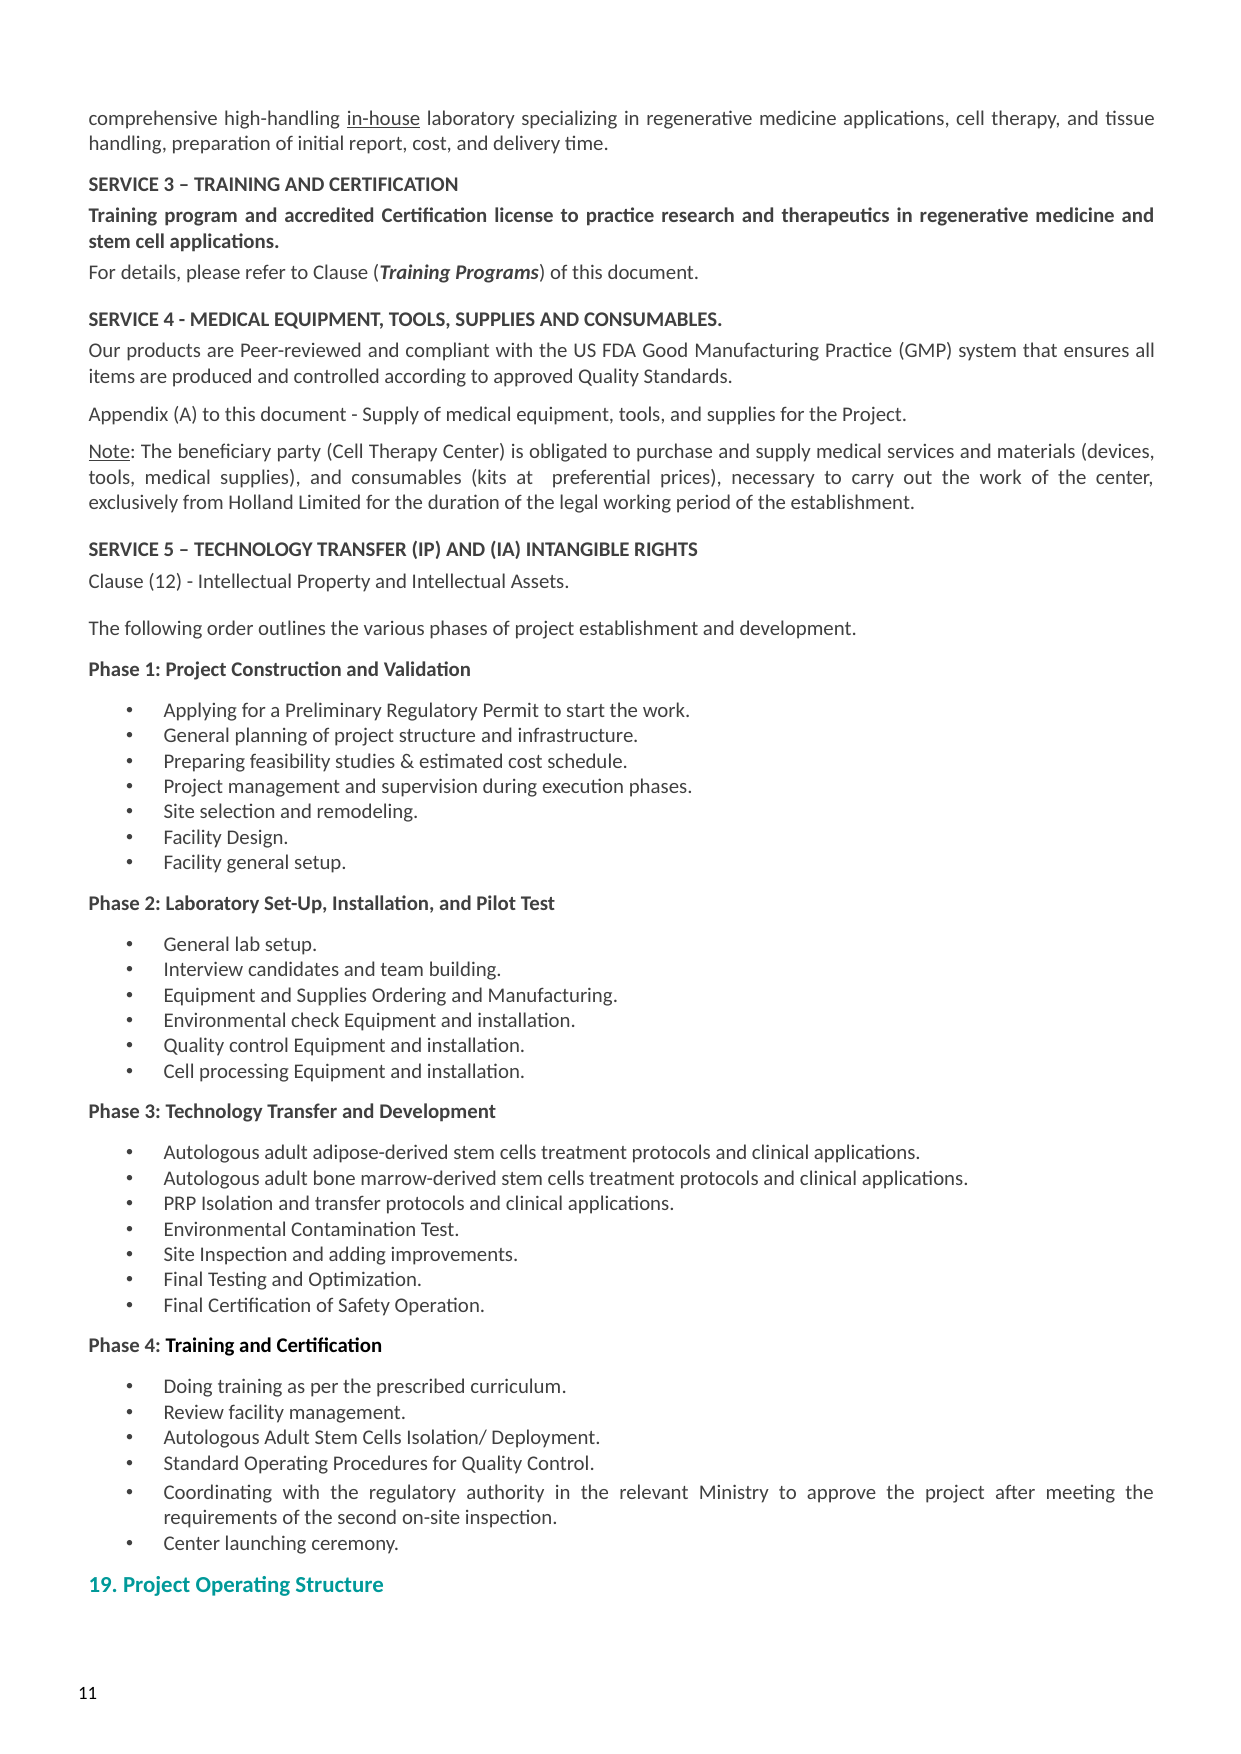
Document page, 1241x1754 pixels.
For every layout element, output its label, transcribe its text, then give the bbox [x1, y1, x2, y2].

table_header American Regenerative Medicine and Stem Cell Therapy Center Comprehensive Preview By: Holland, LLC® Consortium – For Regenerative Medicine Projects for International Partnerships San Diego, CA 92124, U. S. A. “REGENERATIVE MEDICINE AND STEM CELL RESEARCH AND THERAPY CENTER” First, it must be pointed out that this “General Comprehensive Preview” is essentially based in its terms on the requirements of the US FDA, and it is a universal model that reviews the general concept of the Project to establish (Regenerative Medicine and Stem Cell Therapy Centers) currently approved in 167 medical centers in 35 countries worldwide, without relying on specific (administrative or technical) requirements that may be required by any regulatory body interested in the project worldwide, and we have the honor of extensively deliberating and consulting together on the rationale to achieve a common consensus text to realize this Project to meet your needs. 1. The Purpose To establish a highly credible and reliable multi-specialty “Research and Therapeutic Center” in “Regenerative Medicine Research and Applications and Stem Cell Treatment” for the benefit of the investor party, and operating with great responsibility and transparency under its auspices on a one-day-surgery system, under the Good Manufacturing Practice (GMP) form, the directives of the USFDA, and the relevant local authorities to help huge numbers of eligible patients (and noncritical cases) who are constantly being dispatched to receive treatment abroad despite its high cost and the hardship of travel. Giving the patients a new start to enjoy life is what we strive for every day. All our global medical centers use the same internal quality and efficiency regulatory system and receive the same training, scientific and medical qualifications, clinical protocols, medical equipment, technical support, supervision, follow-up, and documentation methods. Teamwork in these centers helps us make the best medical decisions to achieve the best patient outcomes. 2. Our Company “Holland, LLC®” Company (and its consortium 8 companies) was formed and registered in San Diego, CA, USA, under the laws of the State of California, designer and developer of “Regenerative Medicine” projects, with the vision to provide cellular therapy to patients suffering from medical disorders, chronic, degenerative, and genetic diseases worldwide. We are the leaders in designing and developing cutting-edge technologies based on stem cell, and its therapeutic biological properties, supported by leading biologists and biophysicists with a pioneering team in the area of stem cell biology researchers, physicians, and technicians with the experience to deliver the technology to those in need. We do not trade in medical devices, but rather we are a solid educational institution committed to providing science, knowledge, and training to clinicians and public awareness. “Holland, LLC®” Consortium” is keen to establish, develop, and support several state-of-the-art “Stem Cell Research and Therapy Center” specialized multidisciplinary, one-day-surgery facilities in "a Hospital, medical center or a clinic" under the auspices of the investor. Our primary focus is to design and develop novel treatment technologies for human diseases with state-of-the-art, stem cell-based therapies, and participate in setting its ethical rules. Stem Cell-Based Regenerative Medicine provides a new concept for treatments of diseases previously regarded as incurable. The company’s IP, Intellectual Assets, and medical technologies have been developed by our teams working on clinical and applied research and treatment projects at prestigious institutions over the past 18 years to promote and advance science, technology, and Good Practice of Regenerative Medicine applications. 3. Our Team Our Consortium is a coalition of world-class scientists, physicians, researchers, and business individuals. The group integrates state-of-the-art human stem cell technologies with top-level stem cell biotechnology, physics, chemistry, clinical, and therapeutic expertise from academia and industry pioneers in this domain. Our team members have been involved for the last 18 years in the development and writing of stem cell-based scientific studies and clinical protocols for health disorders, chronic, respiratory diseases, burns, spinal cord injuries. Our autologous adult stem cell technologies are well-developed and we have been using them in our worldwide Network (167) Medical Centers to treat many patients for the last 18 years indicates the trust we enjoy among clinicians and patients equally. 4. Project Management The project is managed by the Medical Director doctor appointed by the project owner / investor party. We can also take over the project management task in coordination with the Medical Director, through our international executive team members for the interest of the project owner under agreement between the two contractual parties. 5. Contract Term As a result of the project's reliability, efficiency, and the need for its services, the first contractual term is Five (5) consecutive calendar years, subject to extension by agreement of the two parties or their legal representatives. 6. Our Services (Pre-Opening) Phase I: PROJECT CONSTRUCTION (From Setup to Opening) (#21) We aim to establish an advanced specialized medical center for same-day surgery for treatment with autologous adult stem cells. Our primary responsibilities during the establishment phase and until the center is launched include establishing an integrated and independent specialized medical unit that provides second-generation cell therapy services to qualified patients within the scope of helping in the treatment of more than 23 chronic and incurable diseases. The Price-Quality Ratio of the project design is simply the best as it is non-commercial (we are a not-for-profit organisation); you get a lot of benefits in return. These primary duties can be briefly summarized as follows. Implementation will commence after the signing of the cooperation agreement between the two parties.: Provide US approved advanced cellular therapeutic technologies of the Second Generation regenerative medicine applications: Adipose-derived stem cells, harvesting, and isolation. Bone marrow-derived stem cells Wharton’s Jelly-derived Stem Cells (umbilical cord). Mononuclear layer cord blood components, and characterization. Exosomes as therapeutic cellular products. Autologous PRP burn tissue reconstruction, regenerative and aesthetic medical applications. NK Cells: Innovative immunotherapy therapies using natural killer NK-cells. CAR-T: Chimeric antigen receptor T-cell immunotherapy therapies. Peptides: Therapeutic applications in regenerative medicine. Allogeneic PRP: Platelet-rich plasma from donors. Nanorevive: Nano-regeneration technologies. Characterization, review of GF's & cytokines. Assisting in the application procedures and obtaining the "initial approval" to establish the project from the regulatory body of the Ministry of Health. Assist in complying with MOH requirements through all project establishment stages. Formulate comprehensive assumptions for the project's technical and economic Feasibility Studies. Develop a technical geo-economic assessment study for the recommended center location and the economic viability of the best location. Create floor interior architectural designs for the project (Initial schematic, engineering design development, and final working drawings), and project construction manual. Provide contractors with direct engineering consulting services locally during the construction phases. Offer consultancy for interviews with candidates nominated by the project owner from doctors, technicians, nurses, and local administrators to nominate the most suitable to work in the center. We uniquely provide our exclusive registered clinical surgical protocols for cellular procedures, covering over 23 major chronic hereditary diseases, as well as 15 research protocols and 9 protocols for laboratory cellular procedures. Protocols' validity is to be renewed annually. Provide limited-use licenses for intellectual property rights, Information Assets, exclusive ownership of training programs, exclusive surgical protocols, cell procedure technologies, laboratory medical devices and software, limited recognition for the use of exclusive know-how rights, and medical education curriculum. Supply lab equipment, medical supplies, and consumables, and carry out pilot testing at the project site. Offer comprehensive accredited training for the local team (2 doctors and 1 Lab technician) in regenerative medicine and cell therapy, and granting medical practice certificates and international accreditation in the investor’s country (or abroad). Classroom and hands-on training will be at one of the following locations, provider's option. Cellular therapy center, country of the investor. Training Center, California or Florida, U. S. A. Training Center Brussels, Belgium, Training Center Valencia or Madrid, Spain, Training Center Istanbul, Turkey, Training Center in Cancun, Mexico, Academic Endorsement and Accreditation. Our training certificates are internationally accredited by four prestigious elite universities with prestige and scientific heritage, and distinguished educational and scientific research institutions. Apply risk management program to define risk planning, risk identification, qualitative and quantitative analysis of the risk, risk response, and monitoring the effectiveness of risk management. Provide specialized training for administrative staff in developing skills, managing daily work, and upgrading client service quality (granting certificates). Manage the (first) campaign for stem cell treatment and regenerative medicine public awareness, education, and marketing strategies. Interviewing and medical examination of the number of patients applying for treatment during the establishment period and preparing waiting lists for those qualified to begin treatment from the opening day. When required, provide the project with specialist doctors licensed to work with stem cells to employ them in return for encouraging compensation. Support applications for entry visas to the USA (Mexico and Europe) to enhance the participation of physician candidates in our training programs & medical conferences. To safeguard the rights of our project owners, (its investors, and shareholders), all members at the center are required to sign and adhere to an industry-standard Confidentiality Agreement before their first day of work. All members of the center are required to sign a binding pledge committing to uphold the internal work system during their tenure and for 3 years following their departure. Breaches or misuse will result into heavy monetary fines. Phase II: PROJECT OPERATING SERVICES AND SUPPLY CHAIN PROTECTION (Post-Opening) (#30) To enhance the sustainability of the accredited institutional work and to safeguard the unparalleled service standard, quality, and warranty throughout the contract period, we have designed the below-listed integral package of project operating services, that are considered the most comprehensive and goal-achieving worldwide. The following Project OPERATING Services Package will be automatically launched simultaneously with the opening of the Center to ensure its continuity: Our organization shall appoint a "site ِProject Administrative Manager" for the center to manage its daily activities in cooperation and coordination with the center's medical director. Our organization will cover all costs for the contractual duration. A 24/7 medical and technical advisory services to local physicians to assist in accurate diagnosing and selecting the suitable therapeutic protocol for the targeted patient. This may include office evaluation, physician’s evaluation of X-rays, review of medical records, and telephone consultations. Support from collegial experts around the world. Our global network of over 660 doctors in 167 centers will deliver 24/7 cooperation and instant medical support to the center doctors. Sharing the risks and committing to legal responsibility for the outcomes of applying our surgical protocols in treating patients. Renewal of the annual licenses of the protocols, updating, and adding new ones, at our cost. We maximize revenues, achieve sustainable cash returns on investment, and grow returns while meeting our sales targets. We focus on effective management of invested capital and operating assets and liabilities. We safeguard shareholders' rights and ensure long-term returns. Our policy is to balancing business prospects with financial needs for the Project sustainability and growth investments. Our US medical and technical team will, at our cost, make, four (4) annual visits to the center from the United States for training and to renew procedures. We uniquely provide a free product lifetime manufacturer's WARRANTY for lab devices and equipment lifespan, and a free maintenance service throughout the contract period, including the replacement of factory-defective units with new ones at all times at our cost. We apply risk management and internal governance system support, our international executive team will directly supervise and oversee the center's daily activities 24 hours a day, throughout the year. We locally conduct four (4) medical awareness and educational Marketing Campaign Programs each year, including digital media, live seminars, conferences, workshops, and online meetings for the public, doctors, researchers, and scientists that include patient recruitment and education. Provide, at our cost, marketing and technical data on cellular products, brochures, educational materials, medical literature, posters, pictures, and videos to aid in sales. We grant the Center, at our cost, the right to use our documentation and data center and software to issue MOH monthly digital Work reports, and to document and record medical reports. Ensure a stable supply chain against price fluctuations for the center’s daily needs by providing the necessary medical disposables for the center’s operation. We launch a “Medical Tourism” program to attract new patient tourists, visitors, and those from neighboring countries to the center generating additional income. We provide training for the employees or Sales Associates of the Center to gain a sufficient level of effective sales techniques, and therapy knowledge, features, benefits, use, and its marketable attributes. We will firmly grant the limited right to use our exclusive intangible assets such as trade names and reputation, logos, proprietary technologies, copyrights, websites, and software licenses. We will pro-actively collaborate with health insurance providers and banks to offer preferential payment loan terms for the center's clients, or the treatment cost could be covered by the government. We will grant direct access to our research network database to view reports and studies in the latest regenerative medicine clinical trials. We will follow up on patients' medical condition after therapeutic procedures for Five (5) consecutive years to document treatment safety and efficacy. We will actively contribute to improving local medical competencies through conferences, seminars, specialized training and education courses in regenerative medicine. The center's research activities will be significantly enhanced through twinning opportunities and hosting doctors from partnering institutions for graduate studies in regenerative medicine at elite American universities in the U.S. Provide patient referrals to generate additional income. Offer personal liability insurance for doctors and nurses from companies like Lloyd's International Insurance or others, against a suitable additional cost. Apply and evaluate the center’s key performance indicators (KPI 's) to improve and differentiate it from other competing projects in the region. Assist your research team in conducting and publishing studies, research results, and clinical trials in regenerative medicine in trusted international medical circulars. Help with visa applications to the U.S. (Mexico and Europe) to facilitate the participation of qualified doctors in our medical courses, conferences, scientific seminars, and periodic workshops for the contract period. Support the creation of a strong and sustainable project competitiveness programs in the regional market. Assist in planning and implementing significant project expansions, both horizontal and vertical, starting from the second year, that are to be funded by project net profits generated in year one. The Center offers free Community initiatives that provide essential treatment annually to help patients in need, including those facing financial hardships, individuals with disabilities, and clinical research volunteers, all at no cost. We are committed to providing the following unique features and benefits in our international partnerships to support investments and ensure project success in order to have a strong competitive edge. Highly Reliable Business Partnership. High-quality, certified products and independent solutions. Up to 40% price discounts advantage compared to other current market options. Save costs with full project ownership. Minimize time loss and use fewer resources. High-quality, cost-effective components. On-time delivery of machines and consumables Continuous training & education live & on-line. To ensure Project Sustainability, we stand out from others by providing (51) unique services. 7. Cost of Comprehensive Post-Opening Operating Services The compensation value for all actual costs of the comprehensive technical and consulting Operating Services (paragraph 1 - Phase II) above will be covered by the project's revenues. This is a collaborative approach to invest in supporting project infrastructure, design, planning, development, data upgrading, and management, to create unique and sustainable positive financial results, revenue outcomes and value; providing knowledge and ability throughout the largest package of effective services to maximize owners' (and shareholders') returns, establishing a competitive sustainable, resilient, and thriving project ideal business model. 8. Intellectual Property (IP) and Intellectual Assets (IA) Our Corporation is cautious not to disclose our intellectual assets in the area of cell culture procedures, research and technologies of cell types, and combinations of cell types used. We view our intellectual assets (trade secrets) as equally important as our IP. Our strategy includes the procurement of domestic and US and foreign patents in key markets for novel technologies relating to our core technology as well as such collateral technologies that are intended for product development and commercialization. While we disclose compositions and processes in our patents, not all processes are disclosed and remain as intellectual assets (trade secrets) within the corporation. This exclusive property also includes the intangible assets represented by the intangible moral rights associated with the use and attribution of our trade names, logos, goodwill, patents, copyrights, and our websites and social media platforms as well as acquisition rights of software licenses we use. 9. Project Business Model Strategy We provide intensive, hands-on stem cell training to qualified physicians and high-level medical professionals worldwide. Our curriculum includes everything from regenerative medicine fundamentals to the latest peer-reviewed medical protocols to equip physicians with deep knowledge and the latest in regenerative medicine techniques. Through our stem cell training programs, we enable physicians to provide life-changing medical solutions for patients. We share the latest therapeutic methods, medical know-how, and technological facilities with medical professionals through our courses, seminars, conferences, and workshops on regenerative medicine science, stem cell therapy, and cellular treatment procedures. We establish an accredited licensed treatment center multispecialty, equipped with an (in-house) laboratory specialized in doing cellular therapy lab procedures and licensing the med and technical team. We intentionally avoid and correct inaccurate misconceptions regarding stem cell-based treatment applications whenever necessary. Our promotional rhetoric is evidence-based and does not go beyond credible safety and efficacy data and relevant regulatory approvals. 10. Our Stem Cell Treatment Technologies Our medical and scientific research team has well-developed autologous adult stem cell technologies which are currently applied in our (167) medical centers globally to treat many diseases. In consent with the MOH regulations, the training covers the following three advanced innovative clinical technologies in regenerative medicine and investigational stem cell research and treatment: Autologous adult adipose-derived SC Treatment Autologous Bone-Marrow-derived SC Treatment Autologous adult Platelet-Rich-Plasma isolation and processing 11. Our Clinical Protocols Our team has developed advanced and efficient clinical peer-reviewed protocols for the treatment of several types of chronic diseases using immunotherapy as a leading advancement in medical science, with rigorously evaluating the quality, safety, and effectiveness of each new cellular intervention. They are extensively validated to ensure specificity, enabling faster progress in target validation, pathway discovery, disease research, consistent, reliable results, and more. These clear, comprehensive, and up-to-date protocols from our experts and collaborators will help doing clinical procedures with consistent, accurate results. We do not claim, intentionally or implied, that any applications (or potential applications) or therapies using autologous adult stem cells can work for any disease condition listed below or not listed, rather we endorse our solid scientific protocols backed by evidence-based positive results, and this is what we announce to the patients and urge them to do their research (consulting with family members and their doctors) based on the options we give them so that they can make their best voluntary informed decision. All of our approved cellular treatment protocols, in addition to our clinical 23 protocols in (procedures for aspiration of adipose tissue) in the clinic, and cell processing 5 protocols (harvesting of SVF cells from adipose tissue) in the laboratory, are to be disclosed after concluding the contract. Our unique stem cell transplant (23) clinical protocols are our registered scientific product of Intellectual Asset IA proprietary accredited for medical procedures and stem cell treatment technologies. These protocols provide a novel platform from advanced therapies to clinical preliminary diagnostics to bring successful solutions to patients and are considered a ground breakthrough to develop more future protocols shifting the traditional clinical therapeutic paradigm. a. Health Services and Clinical Therapeutic Protocol Applications The medical center health services apply our clinical protocols for therapeutic procedures to help in treating the following disorders: Autism Spectrum Disorders, Parkinson's, Diabetes T1, T2; Critical Limb Ischemia; Diabetic foot, Duchenne Muscular Dystrophy DMD, Alopecia, Congestive Heart Failure, Status Post Stroke, Multiple Sclerosis MS, Rheumatoid Arthritis, Osteoarthritis, Orthopedic conditions (intra-articular injections), Multiple Spinal Cord Injuries, Spinal Muscular Atrophy, Chronic Obstructive Pulmonary Disease COPD, Pulmonary Fibrosis, Angiotrophic Lateral Sclerosis ALS, Macular Degeneration, Renal Failure, Systemic Lupus Erythematosus, Erectile Dysfunction ED, Incontinence, Facial Cell Assisted Fat Transfer (Aesthetic), General Anti-Aging, Neurological (several), Autoimmune (several). In addition to reconstructive, cosmetic and reformation treatment applications for face, body and extremities, skin burns, scars, and hair transplantation. These protocols are done in the physician’s office (in minor surgery outpatient room under conscious local anesthesia), using autologous adult stem cells at the point-of-care, within the same procedure on the same day, with minimal manipulation and minimum risk, without violation of current FDA instructions or the applicable MOH regulations. In addition to our laboratory protocols for processing the biological product and isolating stem cells. Our 10 research, 5 clinical procedures, and 23 therapeutic protocols have been refined at the University of California, San Diego UCSD School of Medicine where many of our staff currently work or have worked in the past. We work around the clock and tirelessly, as we make more progress we shall add more stem cell treatment options for more diseases to maintain our pioneering status of the most advanced and comprehensive stem cell therapy program using cutting-edge technology of cellular treatment. 12. Cellular Treatment and Cellular Products We have pioneered an advanced and comprehensive stem cell therapy program and offer treatment at large using cutting-edge technologies of stem cell therapy. The intended therapeutic use of stem cells is homologous and within the cells' native physiological context. for example, the transplantation of hematopoietic stem cells to regenerate the blood, or the use of adipose-derived stem cells to support osteoarthritis. In cellular treatments, autologous adult stem cells (from adipose tissue or bone marrow aspirate) are used, in line with the Federal Instructions of the US FDA and the Regulations of the Ministry of Health. 13. Stem Cell Treatment Standard Operating Procedure SOP Autologous adult stem cell procedures are delivered in a hospital, or a medical center. After informing the patient of the medical data about his condition, and signing the Informed Consent Form ICF (by the patient, or one of his parents or his legal guardian), stem cells are removed under local anesthesia from a patient’s bone marrow, or adipose tissue, then stem cells will be processed using U.S. FDA processes and in line with MOH regulations, in the stem cell lab for cell deproteinization, homogenization, centrifugation, purification, desalting elution, neutralization, incubation, stabilization, characterizing, quality check, and quantification as per the intended cellular therapeutic application, then transplanted to the patient using various methods depending on the type and severity of the disease and the patient condition, such as intravenous administering, via a catheter using angiography, or direct injection into the target area by way of surgery, or retrobulbar injection for the best therapeutic benefit. As per the nature of the illness, Bone Marrow derived Hematopoietic Stem Cells and Autologous Adult Mesenchymal Stem Cells are harvested from Bone-Marrow-derived Stem Cells (or autologous adult stem cells derived from adipose tissue). It is extracted from the marrow aspirate of the iliac crest (the medullary space) at the top of the hip bone, by a thick (Trocar, or Trochar, puncture needle) that reaches the iliac crest, and bone marrow aspirate is sucked out of it under local anesthesia (conscious) in complete safety. Stromal Vascular Fraction (SVF) is harvested from adipose tissue (from the lower abdomen or the inner side of the thigh) by a minimally invasive procedure, completely safely under local anesthesia in a completely sterile, closed, and controlled procedure. Isolation of the SVF cells from fat tissue is a rather simple process. The complete process, including pre-conscious local anesthesia procedure, isolation, and the injection of Stromal Vascular Fraction SVF cells only takes about four (4) hours and is performed in a clinic. The procedure is usually well tolerated and has been clinically confirmed as safe and effective within scientifically and ethically accepted high ranges. a. Outpatient Preparation Doctors spend 20-30 minutes with patients doing a brief history and physical examination and answering questions. The goal is to confirm the treatment plan and do a simple check of the heart and lungs. Patients are then taken to the treatment room where the surgical assistant (Registered Nurse RN, Certified Surgical Technologist CST, or Physician Assistant) and the treating physician greet them, confirm allergies, treatment plan, site for harvesting, and eventual deployment. Once this is confirmed, the patient is prepared for mini liposuction. Patients will be handed pre-operative written instructions and medication instructions. It will be explained that although this is a minor procedure involving a small puncture, it could be expected to be “mild sore” for a couple of days. b. The Clinical Procedure After injecting the local anesthetic, fat tissue is obtained via liposuction. Next, the patient is taken to a comfortable room to rest. The data report is saved and placed on the patient’s chart. The physician fills out an operative report after the procedure and cell counting. c. Deployment Protocols The biological product is treated in the laboratory with minimal degrees of external manipulation and processing to separate the cells of the Stromal Vascular Fraction SVF from the adipose tissue collected from the patient, purify them, rinse and filter them, determine cell viability, safety, and number to prepare them for deployment in the disease site in the patient’s body. The laboratory closed procedure takes about three hours. When the Stromal Vascular Fraction material is ready, deployment is performed by the licensed specialized physician according to prescribed research protocols by the treatment team depending on the condition being treated. In some complex illness cases (such as spinal cord injuries, heart, lung, urinary tract, or other ailments), the licensed specialist physicians in the center may, following a signed written agreement, pursue the assistance of a consultant, or specialist physician in such complex cases, to administer the stem cell injection procedure at the designated site in the patient’s body. This is following the medical specialty and expertise of the external physician colleague (an outsourcing contractor) assisted by the medical and nursing backing team at the center. d. Patient Discharge The patient is then given discharge instructions, with a package of recommendations, instructions, and contact information, and sent home. Post-procedure follow-up. Subjective and objective outcomes are followed up at baseline, quarterly for 60 months, and then annually to document each case. In more detail, the center follows up on potential adverse events with the patient when they occur and records them according to the following varying periods: at the time of the procedure, one day after the therapeutic procedure, after one week, after one month, every three months up to 60 months (5 years), then every year. It is unlikely to expect any negative effects after one year, although the center will continue to monitor and document the condition of its patients throughout their lives (as long as possible). 14. Types of Stem Cells We Use Autologous Adult Stem Cells are collected from Bone marrow or Adipose-derived stem cells in an autologous transplant, the patient donates stem cells to himself/ herself. This procedure is carried out under the US FDA instructions, and the relevant local regulations. Adult (somatic) stem cells, which include mesenchymal stem cells (MSCs) are further divided into non-culture forms, also known as Stromal Vascular Fraction (SVF). Currently, two common types of MSCs are easy to use, in the bone marrow (bone marrow), and in adipose tissue - which is a more abundant and widely available source of cells in the body, compared to bone marrow. Adipose tissue can be harvested in large quantities from several areas of the body, with minimal risk of morbidity. On average, Bone marrow produces 500,000 stem cells per one cubic centimeter, and the availability of these bone marrow-derived stem cells declines after age 55 in all patients, while an average between 30 million and 99 million of stem cells can be isolated per cubic centimeter from human adipose (fat) tissue. Adipose-derived stromal cells (ADSCs) meet the following three minimal criteria: (i) plastic adherence; (ii) expression of CD34+/CD45−/CD31−/CD13+/CD73+/CD90+ markers; and (iii) tri-lineage differentiation potential. Briefly: 1). Autologous Adult Stem Cells (donor and recipient are the same person): a. Adult stem cells of the vascular tissue complex (SVF) from mesenchymal cells derived from adipose tissue- Adipose-derived Mesenchymal Stromal Vascular Fraction (SVF) Stem Cells. b. Adult mesenchymal stem cells and bone marrow-derived adult hematopoietic stem cells (BMSCs)- Bone marrow-derived Mesenchymal and Hematopoietic Stem Cells HSC's. c. Platelet-Rich Plasma PRP (autologous and allogeneic) contains growth elements. 2) Allogeneic adult stem cells (from a donor) may be used from the following sources, under our approved procedural protocols and per applicable laws in each country. Umbilical cord blood UCB Placental blood and placental tissue Wharton's Jelly Malevolencies Stem Cells Peripheral fluid (in the uterine sac) Venous Blood Exosomes NK-Cells CAR-T Cells (genetically modified for Cancer treatment) 15. Project Description The specific project design reflects a multi-specialty Medical Center operating in a same-day-surgery system under the regulations of the Ministry of Health, and relevant laws. The Center adopts the comprehensiveness principle in providing regenerative medicine and adult autologous stem cell research and therapeutic services under one roof, working within one well-organized and self-disciplined team actively participate in developing ideas and proposals away from administrative or routine complexities to help patients recover from (or relieve pain derived from) several disorders, chronic degenerative and aging diseases, blood and autoimmune diseases, skin burn restoration, and necessary aesthetic improvements, using adult autologous stem cells from bone marrow, adipose tissue, and platelet-rich blood plasma and cell growth factors. The center caters to scientific research in regenerative medicine and encourages local academicians, scientists, researchers, and physicians to carry out their studies, research, and investigational clinical trials at its laboratories assisted by its medical and technical staff. The center applies the U.S. most advanced techniques and contemporary clinical protocols in regenerative medicine and stem cell therapy that are currently in use by 167 medical centers in 35 countries and according to U.S. FDA Federal Regulations. 16. Project Infrastructure (assumption) The Stem Cell Research and Treatment center will be established under the technical and engineering requirements of the MOH, related to the establishment of a research and treatment center in Regenerative Medicine and Stem Cell applications. a. Plot Area and Geographical Location The area of the plot of land on which the center is to be constructed ranges about (200 sq.m.) and up to (1000 sq.m.), or larger, depending on the volume of the investment and available financing fund. The plot is to be on a main (public) road, or in a service area, provided that the necessary permits for construction are obtained from the relevant regulatory authorities. b. The Building The center is to be established in a building, with one or more ground floors, within a hospital, or in an independently located facility, but close to a hospital within the geographical area, to manage an emergency or other complications that may arise during the operation. An ideal center will have about 20-22 sectional workspaces. c. Facilities of the Center Consultation clinics (doctor's office) of not less than two (4), with an area not less than (4 x 4 meters) for each, containing an attached bathroom, and recovery area. Attached laboratory specializes in producing platelet-rich plasma, separating blood cells, and producing cells and dealing with them. It includes air filtration technology and engineering design specifications approved in operating rooms. Administrative Wing, which will include the director's office, personal assistant, nursing and technical staff rooms, other rooms for admin officer, accountant, general and technical services, doctors’ lounge, etc.). Details: The suggested concept for the building of the following facilities is subject to the number of eligible physicians available, and number of cellular treatments to be carried out per day. (All details will be disclosed after conclusion of the contract). We can think together to build the best practical vision for the center to satisfy the Societal needs of the patient at the highest possible level of quality, well-being, and luxury. There is a crucial positive impact to reducing the construction cost and time when building the center in a working hospital (investment capital will be far much less). Due to the availability of the most requirements for the project’s infrastructure in the hospital location. Our technical team (doctors, engineers, and technicians) will attend and supervise the construction phases until the opening and inauguration of the center. 17. Preparation and Completion Time The period of establishment, preparation, and operation of the center depends largely on flexibility in obtaining regulatory approvals from the relevant government agencies, as well as the planned size of the center and the type and number of cellular treatment services provided. It can be noted with confidence, from our experiences gained from the establishment of the current medical centers, that the time required to establish the center from the date of receiving the contractual payment from the beneficiary (and handing over the qualified vacant location designated for the project, with all regulatory permits, cooling, electricity and fire-fighting systems in place), until the opening day is about (4) four months. The opening ceremony will take place in the next (the fifth) month. 18. Project Construction Phases SERVICE 1 - PROJECT PREPARATION Preparation and establishment “Cell Therapy Center” This service includes, but is not limited to, the following: Contribution to satisfy local regulatory requirements, Project technical and economic feasibility studies, Market research, Patient safety and public awareness programs, Project concept general design, Project interior design, License rights to use our U.S. registered therapeutic protocols and cellular technologies transfer, Supply, installation, and commissioning of Lab and doctor equipment, International tailored training and accreditation certification for all operating staff, Site construction direct supervision and follow-up, Project preliminary and final inspection work, Others. SERVICE 2 – LABORATORY PROJECT PREPARATION. Preparation and establishment of an annexed laboratory for Regenerative Medicine and Cellular Therapy Applications. This service includes, but is not limited to, the following: Submitting a feasibility study for the annexed Specialized Laboratory requirements (not a standalone general service laboratory type), training technicians, and issuing an approved international practice certificate for them. We design the complete annexed laboratory: Workstations, laboratory medical furniture, and analytical systems as well as carry out the supply chain and supply chain for the complete annexed laboratory facilities respectively. When building a new laboratory space, our design team typically includes an architect, contractor, installer, electrician, mechanic, plumber, manager, and involvement of the laboratory manager. Note: The Beneficiary Party (Owners and Management of the Medical Center) shall assist to provide appropriate personal safety and accommodation requirements (housing and accommodation) in its country for the first party team during the construction period. The dynamic nature of biomedical research and the cost of laboratory construction have led to the predominant use of a modular (typical) design that allows the in-house laboratory to be reconfigured and expanded as needed while keeping construction costs to a minimum. Pre-project work: Initial general assessment and requirements assessment for set-up, installation, and commissioning of a comprehensive high-handling in-house laboratory specializing in regenerative medicine applications, cell therapy, and tissue handling, preparation of initial report, cost, and delivery time. SERVICE 3 – TRAINING AND CERTIFICATION Training program and accredited Certification license to practice research and therapeutics in regenerative medicine and stem cell applications. For details, please refer to Clause (Training Programs) of this document. SERVICE 4 - MEDICAL EQUIPMENT, TOOLS, SUPPLIES AND CONSUMABLES. Our products are Peer-reviewed and compliant with the US FDA Good Manufacturing Practice (GMP) system that ensures all items are produced and controlled according to approved Quality Standards. Appendix (A) to this document - Supply of medical equipment, tools, and supplies for the Project. Note: The beneficiary party (Cell Therapy Center) is obligated to purchase and supply medical services and materials (devices, tools, medical supplies), and consumables (kits at preferential prices), necessary to carry out the work of the center, exclusively from Holland Limited for the duration of the legal working period of the establishment. SERVICE 5 – TECHNOLOGY TRANSFER (IP) AND (IA) INTANGIBLE RIGHTS Clause (12) - Intellectual Property and Intellectual Assets. The following order outlines the various phases of project establishment and development. Phase 1: Project Construction and Validation Applying for a Preliminary Regulatory Permit to start the work. General planning of project structure and infrastructure. Preparing feasibility studies & estimated cost schedule. Project management and supervision during execution phases. Site selection and remodeling. Facility Design. Facility general setup. Phase 2: Laboratory Set-Up, Installation, and Pilot Test General lab setup. Interview candidates and team building. Equipment and Supplies Ordering and Manufacturing. Environmental check Equipment and installation. Quality control Equipment and installation. Cell processing Equipment and installation. Phase 3: Technology Transfer and Development Autologous adult adipose-derived stem cells treatment protocols and clinical applications. Autologous adult bone marrow-derived stem cells treatment protocols and clinical applications. PRP Isolation and transfer protocols and clinical applications. Environmental Contamination Test. Site Inspection and adding improvements. Final Testing and Optimization. Final Certification of Safety Operation. Phase 4: Training and Certification Doing training as per the prescribed curriculum. Review facility management. Autologous Adult Stem Cells Isolation/ Deployment. Standard Operating Procedures for Quality Control. Coordinating with the regulatory authority in the relevant Ministry to approve the project after meeting the requirements of the second on-site inspection. Center launching ceremony. 19. Project Operating Structure a. Manpower The first year, the project shall consist of the following medical, technical, administrative, and service staff. The suggested number of employees depends on the size of the center, the allocated funds, and the number and types of cellular treatments offered to patients. b. Laboratory Staff (in-house Lab to the Center) A well-trained and well-organized laboratory staff is the key to any successful operation, and it needs to be aware of the repercussions that its actions may have on the biological safety of the products that it manufactures. The person in charge of handling the biological products must be fully acquainted with the theoretical and practical foundations of working with biological materials under a controlled closed sterility environment for cells to be used in clinical procedures within high manufacturing standards. The staff should be well-versed in current regulations on health quality, hygiene, biosafety, and the disposal of waste, as well as practical experience in microbiology. 20. Training Programs Our comprehensive, academically accredited training programs provide physicians (and their assisting teams) interested in learning the applications of cellular therapies, the training methodology and its contemporary methods in scientific research, clinical procedures, the use of tools, protocols, and medical standards, highlighting patient rights and professional ethics to serve the patient. This licensing certification training program offers a cohesive curriculum designed to provide precise instruction in the basic concepts of cellular behavior, laboratory processes, and their practical application at the clinic or physician level. The program provides physicians with detailed instructions and hands-on practice for collecting all tissue samples, using laboratory equipment, processing, isolation protocols, and dosification when utilizing cellular products, and deploying treatment to the patient. Having this information at hand is vital to succeed in managing effective cellular products, allowing concerned persons to know every step of the cellular process and control its quality. a. Training Location At either one of the following locations (and others), subject to training team availability at place and time. Central Training Facility, California or Florida, U. S. A. Training Center Brussels, Belgium Training Center Valencia or Madrid, Spain Training Center Istanbul, Turkey Country of the investor/ owner b. Training and Certification The cellular therapy training and certification program covers harvesting, processing, and clinical application protocols of Adipose-Derived Stem Cells and Bone Marrow-Derived Stem Cells, as well as PRP isolation and applications, besides other important subjects. Our instructors and lecturers make up a team of (28) professionals of highly qualified scientists, researchers, surgeons, technicians, and nurses with multiple specialties in medicine, biotechnology, and biomolecular sciences. The team members have been academically educated at the most prestigious medical schools in the United States (and abroad) and have been working on clinical trials and clinical applications in "Regenerative Medicine and Stem Cell Therapy" for the past 18 years. c. International Certification Joint Accreditation and Endorsement Our training certification is internationally accredited and endorsed, among other educational institutions, by 4 prestigious universities and their elite scientific education and Research Institutions: d. Custom-Made Comprehensive Training Course (We reserve the right to make modifications). “The Curriculum of this comprehensive training has been specifically designed to meet the requirements of research and therapeutic knowledge in Regenerative Medicine, Stem Cell Research, and its Clinical Applications.” The training curriculum is part of medical research closely related to tissue engineering, biomedicine, molecular medicine, stem cells, organ and tissue transplantation, and immunotherapy to acquire the necessary theoretical and practical knowledge in this field. It includes the basics of regenerative medicine, technology and techniques for studying genetics and molecular medicine, and the development of various skills and techniques in molecular, cellular and clinical applications to achieve regenerative therapy. The total number of training hours (120 academic hours in 37 modules) of study, as follows (for clinicians and technicians): The Training Course curriculum includes over (35) modules, a full-time classroom, and hands-on for (40) academic hours for a whole calendar week. Another two (2) modules of Online training at a rate of (2x40=80) academic hours, for (8) weeks on 2 academic hours per day. e. Training Sessions Curriculum (We reserve the right to make modifications). Stem Cell Biology and Stromal Vascular Fraction SVF; Regenerative Medicine Applications and Stem Cell Treatment Technologies; Stem Cell Treatment Regulatory Permits and Restrictions - Unified Standard Measures; Clinical Trial and Research Database handbook; Exclusive Proprietary Registered Stem Cell Treatment "Protocols”; Hands-On Training: Operative Pre-Post Instructions; Practical experience in SVF, bone marrow, and fat tissue collection; Puncture, extraction, and filtering techniques; Harvesting and Freezing stem cells (perform counts and flow), cellular counting methodology, formulae, and equations; Laboratory Training: Laboratory Protocols, cellular treatment laboratory equipment, calibration, usage, and maintenance; Quality Control: Flow Cytometry, endotoxin, sterility, mycoplasma, gowning to enter clean room, clean room Maintenance, and Environmental monitoring; Work Integrity - Patients' Lawful Rights and Dignity; "U. S. Institutional Review Board IRB"-approved Patient Voluntary “Informed Consent Forms ICF”; Turn-key business model of the stem cell treatment center/ clinic, including management of patient communication, forms, awareness, team building, Good Clinical Practice (GCP) management, finance, and practice ethics (Guidance for Industry); Front Desk and Reception Staff on-site training program incl. "Management Skills Development", “Customer Service Psychology”, “Telephone Call Techniques”, and “Art of Handling Angry Customers”; Medical Business Admin, including IT and Report Documentation; Explanation of U. S. A. (or other destination) visit-visa "Invitation Letter” Support Program (to the relevant Embassy) to attend the training; Project Set Up and Roll out and Frequently Asked Questions (FAQ). f. Number of Trainees To achieve the best results from the theoretical and practical training of the participant physicians, the number of trainees is determined by (4) physicians, though. There is special theoretical and practical training for laboratory technicians. The required number of participant physicians may be increased against additional actual cost. If the training is held outside the project country, the project owner shall bear the cost of flight (economy class) and hotel accommodation, issuing a travel visa and the other expenses for its participants. g. Medical Specialties to Join the Training We expect participants to be highly proficient and skillful (from any of the following medical and biological specialties). 1) Physicians Plastic Surgeon, Cosmetic Surgeon, Hematologist, GP, Oncologist, Orthopedist, Dermatologist, Urologist, Neurologist, Vascular Surgeon, Cardiologist, Internist, Gastroenterologist, Pain Management, Gynecologist, Sports Medicine, or others. 2) Laboratory Technicians Biology, Biotechnology, Biochemistry, Medicine, Paramedical Technician, Medical Technology in blood management, or others. 3) Nurses Registered Nurse RN, Certified Surgical Technologist CST, or Physician Assistant. h. Training Program Accessibility The training is open to any graduate-level medical professionals with the following: "Bachelor's degree", or higher, in one or more disciplines of Medicine, Biomedical Sciences, or Biology. Minimum of five (5) years of practice in the medical specialty after graduation. Or as stipulated by the relevant Ministry. Good command of the English language, medical acronyms, terminologies, abbreviations, and PC. i. Stem Cell Biology Study Participant Physicians joining our Training and Certification Program will take advantage of a full review of stem cell biology, characterization and regenerative properties of cells and cell products, cytokines, and growth factors and how they can be applied in the clinical procedures, as detailed here below: 1) Basics of Cellular Biology Review Discussion of Isolation techniques of different types of stem cell sources. Manufactory processes for Adult Stem Cells products, such as production validation and safety, cryopreservation, and quality control, the regulatory landscape, medical center management, and promoting public awareness, and patient care. Understand and apply cell count, cell viability, flow cytometry, endotoxin, mycoplasma, and sterility. Perform cGMP functions including clean room maintenance, gowning, and environmental monitoring. 2) Overview of Cellular Products Adipose-derived stem cells, harvesting, and isolation. Bone marrow-derived stem cells Wharton’s Jelly-derived Stem Cells (umbilical cord). Mononuclear layer cord blood components, characterization. Exosomes as therapeutic cellular products. Characterization, review of Growth Factors' and cytokines. PRP regenerative and aesthetic medical applications. 3) Production, Manufacturing, Quality Control Donor eligibility and screening. Sample collection and management. Laboratory processing and standards. Quality Control testing and validation. 4) Stem Cell Biology and Basic Immunology Historical perspectives. Stem Cells definitions, features, and characteristics. Types of stem cells, characterization and activity MSC, Hematopoietic cell HCs, human Endothelial Progenitor Cells EPCs. Immunologic cells, characterization, and activity. 5) Clinical Protocol Review Clinical framework for therapeutic applications. Protocol details and supporting scientific literature. Product Storage and Preparation. Patient Selection. Patient awareness, outcomes, and expectations. The Informed Consent Form ICF, and Patient's rights & privileges. 6) Cellular Center Regulatory Overview Status of regulation for autologous (and allogeneic) therapies. US FDA Stands and Moratorium Regulations. HCT/P (Human cells, tissues, and cellular and tissue-based product) Regulation Overview. Structural vs Cellular Tissue. Minimal Manipulation Considerations. Homologous use of concepts and discussion. 7) Educational Marketing & Center Management Strategies Business basics for starting a RM center. The importance of copywriting in content marketing. Basic strategies for patient acquisition and care. Basic design and awareness video production tips. How to build your marketing team for growth. Branding awareness, trust, and likeness. Social media educational marketing: YouTube, Facebook, Instagram, and others. Influencer Marketing strategies. Sales technique and overcoming objections. Art of Customer Service, Telephone Answering Technique, Handling Angry Customers, Customer Service Psychology, and other subjects. 8) Hands-On Experience Training Demonstration of patient preparation and injection in 2 to 3 live cases of multiple clinical applications. The hands-on experience training (for physicians and lab technicians) covers the following topics: For Physicians: Operative Pre-Post Instructions. Practical experience in fat tissue collection. Puncture, extraction, and filtering techniques. Lipo-aspirate Extraction (Mini Liposuction Procedure). Bone Marrow Extraction and Administration. Dosing of required cellular therapeutic procedures. Exosomes Vesicles Therapy. For Medical Lab Technicians: Adipose-Derived Stem Cells lab isolation. Platelet Rich Plasma lab isolation. Practical experience in SVF insulation, washing, digestion, and centrifugation stages. Photo-activation techniques and cellular counting. Defrosting and freezing techniques for cellular products. Handling liquid nitrogen freezers. Equipment operation, maintenance, and practical experience under supervision. Reintroduction of the culture of Mesenchymal Cells. 21. QC and Standard Operating Procedures (SOPs) Having firm control of the processes, inputs, infrastructure, and intermediate products assures that the final products or services made comply with the minimum quality requirements established both nationally and internationally, and allows physicians to avoid and detect in a timely and efficient manner any errors present in the products. Quality control strategy is used to ensure care and continuous improvement in the quality offered by the products. The generation of a program of periodic general monitoring of the storage laboratory and processing of biological samples is necessary, as are records of cleanliness, maintenance, document reviews, and regular updating. Standard Operating Procedures (SOPs) are written documents containing step-by-step instructions on how to complete a work task or handle a particular situation when it arises in the workplace. SOPs are used to ensure consistent and reproducible results with clear instructions and are critical to maintaining consistent performance. The laboratory should write SOPs in a standard format for all laboratory activities, to ensure consistency, quality, and reliability, as well as the quality of the data generated. 22. R & D of Cellular Treatment Applications We aim to accelerate the process of transforming promising stem cell research and clinical trials into treatments and making them available to clinicians and patients. Scientists and researchers are strongly encouraged to explore new protocols in stem cells and regenerative medicine, developing cellular derivatives and converting them into therapeutic applied projects to help patients. Our network of scientists and researchers work closely with patients, educators, physicians, regulators, and policymakers to foster engagement and develop materials that promote stem cell technology, such as producing autologous blood vessels, heart valves, pancreas, musculoskeletal tissue, cartilage, skin, and more. All research data is collected, and results will be published in peer-reviewed publications and ultimately be used to advance the advancement of cell-based regenerative medicine. 23. Project Medical Equipment, Tools and Appliances We deliver the following best-in-class and peer-reviewed materials for laboratories to the "second party" center under the terms and conditions of the agreement. All of these materials comply with the Good Manufacturing Practice GMP system requirement of the U.S. FDA, and meeting the regulations of the Ministry of Health. a. THE COMPLETE LIST OF MEDICAL EQUIPMENT, TOOLS AND APPLIANCES required to operate the Center. (to be advised after concluding the contract). NOTE – INFRASTRUCTURE EQUIPMENT To ensure the harmonious flow of coordinated work among the team members of the Center, the center will require other medical & non-medical tools and a software license for medical IT. There are also common daily consumables generally used in medical centers that are not included in our package due to their common denominators, which are complementary to the establishment and operation of a model center and the in-house medical laboratory (annex), project owner shall provide these at its expense. 24. Project Economic Feasibility Study A 10-year comprehensive hypothetical feasibility study has been prepared in “Appendix B”, attached to this document, and is considered an integral part thereof. 25. Estimated Costs Table For the total project estimated cost breakdown, please refer to “Appendix B”, attached to this document and is considered an integral part thereof. A) The cost of preparing and licensing the “project” from the Provider (upon request). The project includes the following elements (Our Technical Services): Training, education, and international practice certification, Intellectual property rights, intellectual assets, and software, Cellular therapeutic protocols (total 23) and training, 10 research protocols, and 5 cell processing protocols, Cellular therapy techniques (three cellular techniques), Supply of medical devices, equipment and consumables, Research, development, follow-up, supervision, awareness, and introduction. b) The estimated total capital to finance the cellular therapeutic project (outside a hospital) does not exceed approx. 500,000 US dollars (this is an estimation includes licensing cost and infrastructure cost, CapEx and OpEx). This can be increased according to the investor's vision, desire, the project design, and type of medical services- therapeutic/ research/ cell cryopreservation), and consists of the following units: Fixed project licensing contract value - in (a) above, (one-time), Project infrastructure - medical and non-medical fixed assets (one-time), Operating expenses - for the first month, The first marketing, promotion, awareness, and introduction campaign - during the construction period and before opening, Daily Kit-consumables package according to the targeted sales plan - for the first month. These amounts are allocated only once, after which the project's monthly expenses are financed from the cash generated from the proceeds of its daily sales. 26. Financial Projections For the project financial projections breakdown will be disclosed upon written request. Financial forecasts and full feasibility study are based on due caution with the utmost degree of conservatism and reality for financial variables. 27. Cellular Therapy and International Legislations 1) US FDA Regulations The clinical therapeutic applications of autologous adipose-derived adult stem cells isolated during the same surgical session with minimal laboratory manipulation is a purely “medical practice,” in which the physician and patient are free to consider the chosen course of treatment. It is thus entirely subject to the (FDA Exemption) outlined in federal regulations issued by the US Food and Drug Administration (FDA) under CFR Code No. CFR21 1271.15b. Section CFR 21 1271.15(b) provides: “You are not required to comply with the requirements of this Part if you are an establishment that removes “Human Cells, Tissues, and Cellular and Tissue-Based Products (HCT/Ps)" from an individual (autologous use) and implants such HCT/Ps into the same individual during the same surgical procedure, and the HCT/Ps remain in their original form”. 2) European Parliament EC Directives “The European restrictions on somatic cell therapy do not apply in the case of ‘minimal manipulation of cells’ under [EC Directive 2004/23/EC of the European Parliament and of the Council of 31 March 2004].” "Section (8): Tissues and cells used as an autologous graft (tissues removed and transplanted back to the same individual), within the same surgical procedure and without being subjected to any banking process, are also excluded from this directive. The quality and safety considerations associated with this process are completely different." Our commitment to these regulations and directives is reflected in the provision of a same-day cell therapy procedure performed entirely in the doctor's room using the patient's adult stem cells, which are treated with minimal manipulation in the laboratory and then immediately returned to the same patient without any change in their composition. 28. Nobel Prize Awarded Stem cell therapy is not new in the United States, and abroad. It has been used for more than 50 years. Since the 1970s, bone marrow stem cells have been used to restore blood cells and the immune system in cases of cancerous blood diseases. It is also worth noting that regenerative medicine science research has won the prestigious “Nobel Prize” in Medicine for two times (in 2007 and 2012). Regenerative medicine is a relatively new and effective medical technology, which differs in its mechanism from the well-known conventional (surgical or pharmaceutical) treatment system. There are not accurate numbers or sufficient data available from fully registered clinical trials to date to meet the percentage of efficacy to include the entire target population in the United States, as required by the FDA. (WHO). It is a major challenge to complete a research study as patient follow-up takes 2-5 years. Less than 7% (368) of clinical trials have been completed, while the results of 93% (4765) have not yet been published. This is because patients either change their addresses, phone numbers, or lose interest in further cooperation. There are no centers running double-blind placebo-controlled single-center studies, because it would take billions of US Dollars from government support funds, US tax payers, wealthy philanthropists and charitable societies to fund such research findings. Expanding inclusion criteria in phase III enhances the generalizability of safety and efficacy results. Unfortunately, most clinicians and researchers do not like to share their research results with others. Standardization and regulation is more complex because research centers use different protocols among themselves. [77, 105, 1167, 1599]
